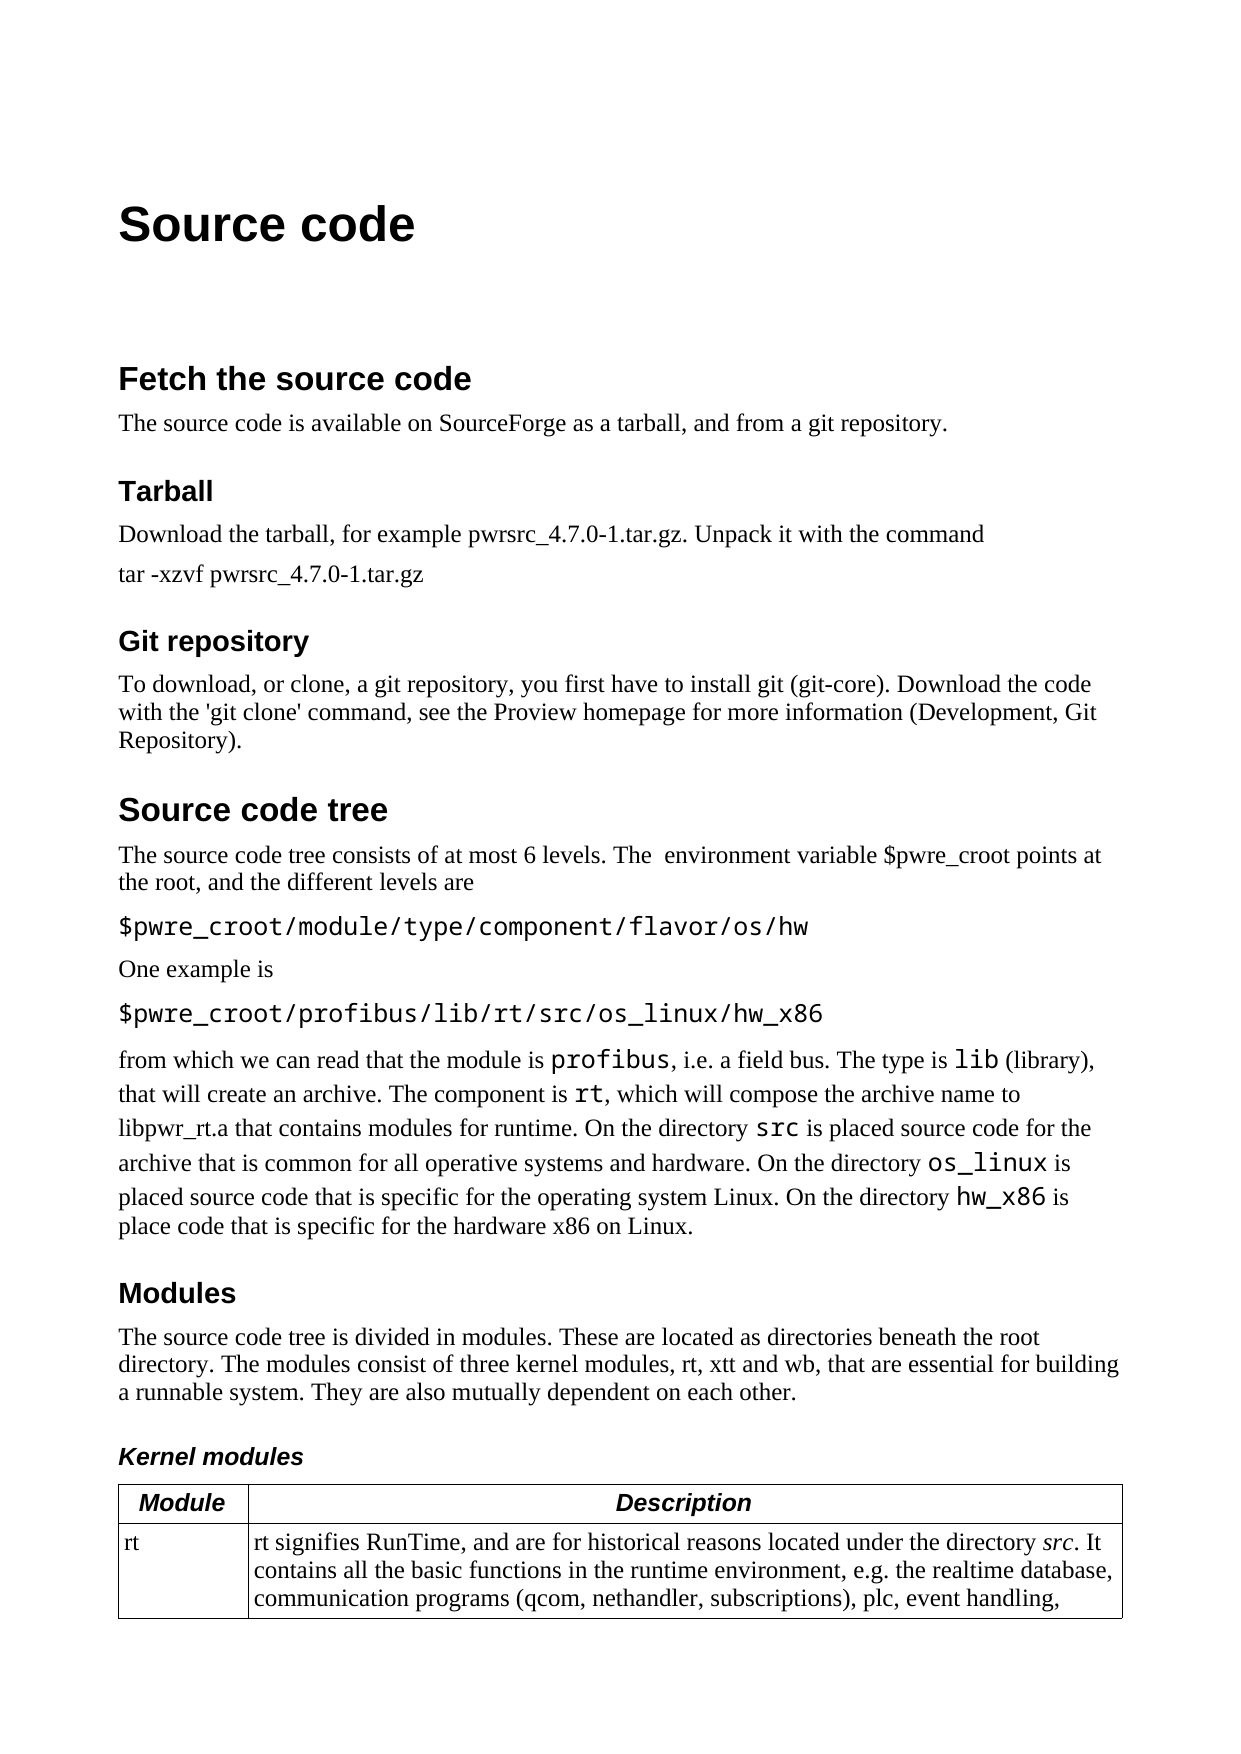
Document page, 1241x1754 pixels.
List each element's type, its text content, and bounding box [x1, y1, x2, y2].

subtitle Source code [118, 196, 1122, 251]
table_cell rt [119, 1524, 248, 1617]
text The source code is available on SourceForge as a tarball, and from a git repository. [118, 409, 1122, 437]
table_header Module [119, 1485, 248, 1523]
text One example is [118, 955, 1122, 983]
text The source code tree is divided in modules. These are located as directories beneath the root directory. The modules consist of three kernel modules, rt, xtt and wb, that are essential for building a runnable system. They are also mutually dependent on each other. [118, 1323, 1122, 1406]
text Download the tarball, for example pwrsrc_4.7.0-1.tar.gz. Unpack it with the command [118, 520, 1122, 547]
table_cell rt signifies RunTime, and are for historical reasons located under the directory src. It contains all the basic functions in the runtime environment, e.g. the realtime database, communication programs (qcom, nethandler, subscriptions), plc, event handling, [249, 1524, 1122, 1617]
text $pwre_croot/profibus/lib/rt/src/os_linux/hw_x86 [118, 995, 1122, 1029]
text tar -xzvf pwrsrc_4.7.0-1.tar.gz [118, 560, 1122, 588]
subtitle Kernel modules [118, 1443, 1122, 1471]
subtitle Git repository [118, 625, 1122, 658]
subtitle Fetch the source code [118, 360, 1122, 397]
subtitle Source code tree [118, 791, 1122, 828]
text To download, or clone, a git repository, you first have to install git (git-core). Download the code with the 'git clone' command, see the Proview homepage for more information (Development, Git Repository). [118, 670, 1122, 753]
subtitle Modules [118, 1277, 1122, 1310]
text from which we can read that the module is profibus, i.e. a field bus. The type is lib (library), that will create an archive. The component is rt, which will compose the archive name to libpwr_rt.a that contains modules for runtime. On the directory src is placed source code for the archive that is common for all operative systems and hardware. On the directory os_linux is placed source code that is specific for the operating system Linux. On the directory hw_x86 is place code that is specific for the hardware x86 on Linux. [118, 1042, 1122, 1240]
subtitle Tarball [118, 475, 1122, 507]
text $pwre_croot/module/type/component/flavor/os/hw [118, 909, 1122, 943]
table_header Description [249, 1485, 1122, 1523]
text The source code tree consists of at most 6 levels. The environment variable $pwre_croot points at the root, and the different levels are [118, 841, 1122, 896]
